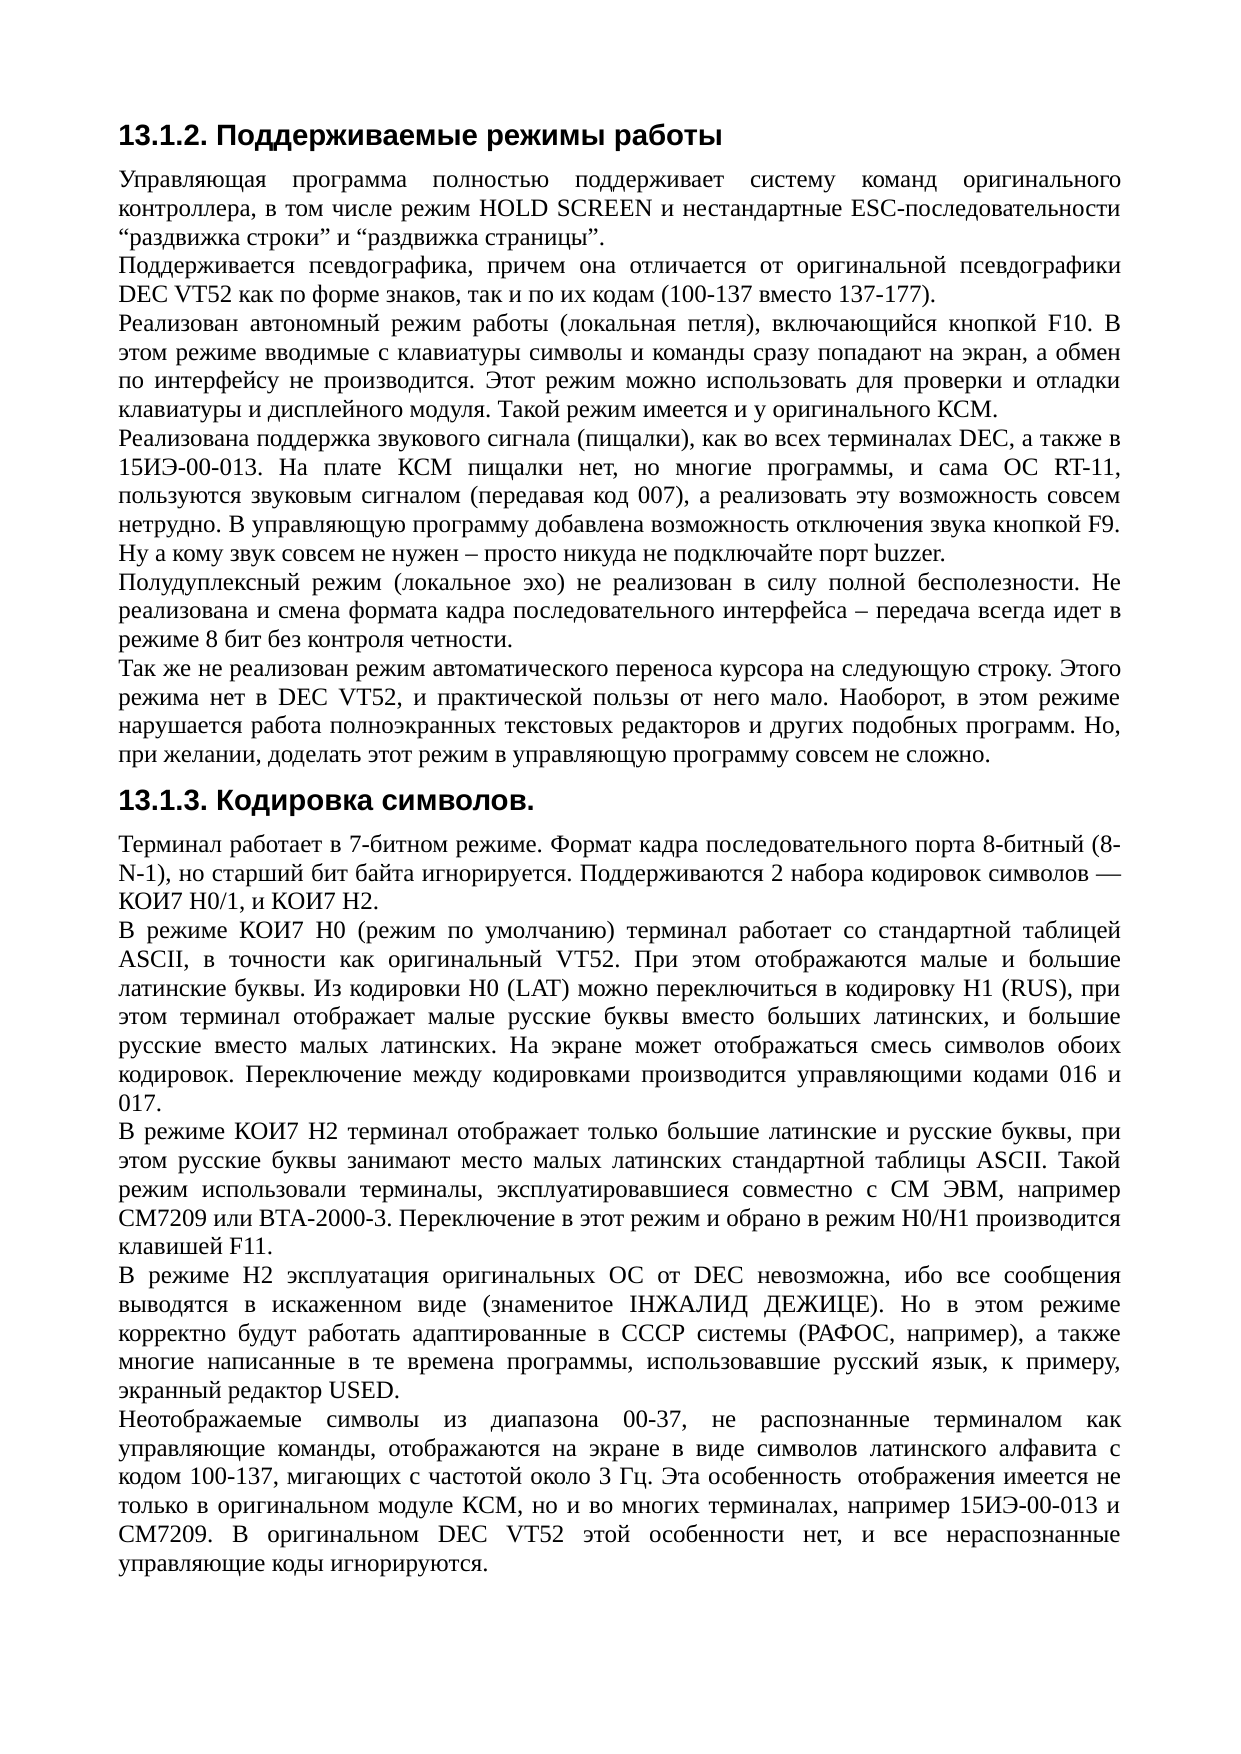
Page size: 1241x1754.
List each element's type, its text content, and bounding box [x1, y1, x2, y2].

text Терминал работает в 7-битном режиме. Формат кадра последовательного порта 8-битный (8-N-1), но старший бит байта игнорируется. Поддерживаются 2 набора кодировок символов — КОИ7 Н0/1, и КОИ7 Н2. [118, 829, 1122, 915]
text Поддерживается псевдографика, причем она отличается от оригинальной псевдографики DEC VT52 как по форме знаков, так и по их кодам (100-137 вместо 137-177). [118, 251, 1122, 308]
text В режиме КОИ7 Н0 (режим по умолчанию) терминал работает со стандартной таблицей ASCII, в точности как оригинальный VT52. При этом отображаются малые и большие латинские буквы. Из кодировки Н0 (LAT) можно переключиться в кодировку Н1 (RUS), при этом терминал отображает малые русские буквы вместо больших латинских, и большие русские вместо малых латинских. На экране может отображаться смесь символов обоих кодировок. Переключение между кодировками производится управляющими кодами 016 и 017. [118, 915, 1122, 1116]
text Управляющая программа полностью поддерживает систему команд оригинального контроллера, в том числе режим HOLD SCREEN и нестандартные ESC-последовательности “раздвижка строки” и “раздвижка страницы”. [118, 164, 1122, 251]
text Так же не реализован режим автоматического переноса курсора на следующую строку. Этого режима нет в DEC VT52, и практической пользы от него мало. Наоборот, в этом режиме нарушается работа полноэкранных текстовых редакторов и других подобных программ. Но, при желании, доделать этот режим в управляющую программу совсем не сложно. [118, 653, 1122, 768]
text Реализован автономный режим работы (локальная петля), включающийся кнопкой F10. В этом режиме вводимые с клавиатуры символы и команды сразу попадают на экран, а обмен по интерфейсу не производится. Этот режим можно использовать для проверки и отладки клавиатуры и дисплейного модуля. Такой режим имеется и у оригинального КСМ. [118, 308, 1122, 423]
subtitle 13.1.2. Поддерживаемые режимы работы [118, 118, 1122, 152]
text Неотображаемые символы из диапазона 00-37, не распознанные терминалом как управляющие команды, отображаются на экране в виде символов латинского алфавита с кодом 100-137, мигающих с частотой около 3 Гц. Эта особенность отображения имеется не только в оригинальном модуле КСМ, но и во многих терминалах, например 15ИЭ-00-013 и СМ7209. В оригинальном DEC VT52 этой особенности нет, и все нераспознанные управляющие коды игнорируются. [118, 1404, 1122, 1576]
text В режиме Н2 эксплуатация оригинальных ОС от DEC невозможна, ибо все сообщения выводятся в искаженном виде (знаменитое IНЖАЛИД ДЕЖИЦЕ). Но в этом режиме корректно будут работать адаптированные в СССР системы (РАФОС, например), а также многие написанные в те времена программы, использовавшие русский язык, к примеру, экранный редактор USED. [118, 1260, 1122, 1404]
text В режиме КОИ7 Н2 терминал отображает только большие латинские и русские буквы, при этом русские буквы занимают место малых латинских стандартной таблицы ASCII. Такой режим использовали терминалы, эксплуатировавшиеся совместно с СМ ЭВМ, например СМ7209 или ВТА-2000-3. Переключение в этот режим и обрано в режим Н0/Н1 производится клавишей F11. [118, 1116, 1122, 1260]
text Реализована поддержка звукового сигнала (пищалки), как во всех терминалах DEC, а также в 15ИЭ-00-013. На плате КСМ пищалки нет, но многие программы, и сама ОС RT-11, пользуются звуковым сигналом (передавая код 007), а реализовать эту возможность совсем нетрудно. В управляющую программу добавлена возможность отключения звука кнопкой F9. Ну а кому звук совсем не нужен – просто никуда не подключайте порт buzzer. [118, 423, 1122, 567]
text Полудуплексный режим (локальное эхо) не реализован в силу полной бесполезности. Не реализована и смена формата кадра последовательного интерфейса – передача всегда идет в режиме 8 бит без контроля четности. [118, 567, 1122, 653]
subtitle 13.1.3. Кодировка символов. [118, 783, 1122, 816]
